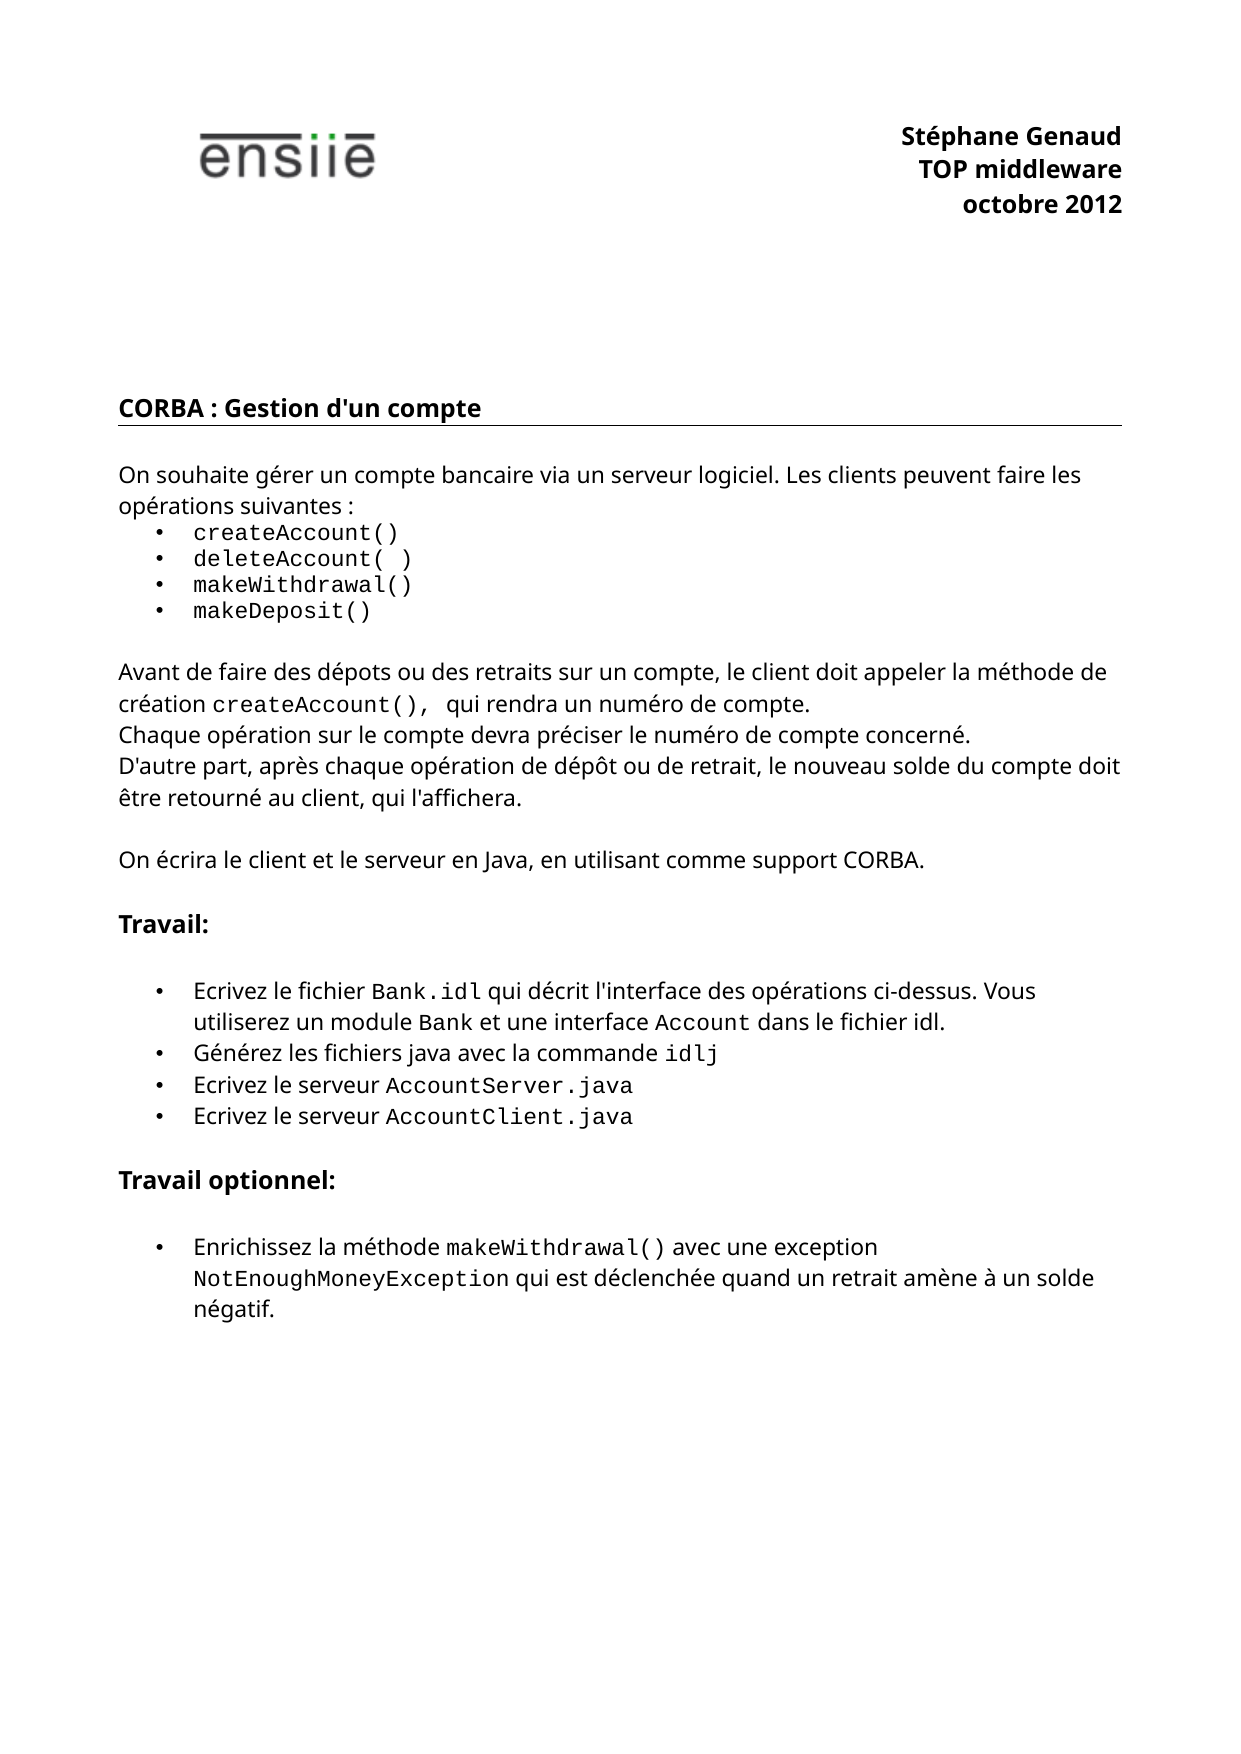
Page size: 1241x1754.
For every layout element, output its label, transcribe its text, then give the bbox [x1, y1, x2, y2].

list Enrichissez la méthode makeWithdrawal() avec une exception NotEnoughMoneyException qui est déclenchée quand un retrait amène à un solde négatif. [156, 1231, 1122, 1325]
text Travail: [118, 906, 1122, 941]
text octobre 2012 [118, 186, 1122, 220]
list makeDeposit() [156, 599, 1122, 625]
text On écrira le client et le serveur en Java, en utilisant comme support CORBA. [118, 844, 1122, 875]
list makeWithdrawal() [156, 573, 1122, 599]
text Stéphane Genaud [118, 118, 1122, 152]
list deleteAccount( ) [156, 547, 1122, 573]
list Générez les fichiers java avec la commande idlj [156, 1037, 1122, 1069]
list Ecrivez le fichier Bank.idl qui décrit l'interface des opérations ci-dessus. Vous utiliserez un module Bank et une interface Account dans le fichier idl. [156, 974, 1122, 1037]
text CORBA : Gestion d'un compte [118, 391, 1122, 425]
text Travail optionnel: [118, 1163, 1122, 1197]
picture [122, 119, 484, 198]
list Ecrivez le serveur AccountServer.java [156, 1069, 1122, 1100]
list Ecrivez le serveur AccountClient.java [156, 1100, 1122, 1131]
text Avant de faire des dépots ou des retraits sur un compte, le client doit appeler la méthode de création createAccount(), qui rendra un numéro de compte. [118, 656, 1122, 719]
text Chaque opération sur le compte devra préciser le numéro de compte concerné. [118, 719, 1122, 750]
text D'autre part, après chaque opération de dépôt ou de retrait, le nouveau solde du compte doit être retourné au client, qui l'affichera. [118, 750, 1122, 813]
text On souhaite gérer un compte bancaire via un serveur logiciel. Les clients peuvent faire les opérations suivantes : [118, 459, 1122, 521]
list createAccount() [156, 521, 1122, 547]
text TOP middleware [484, 152, 1122, 186]
